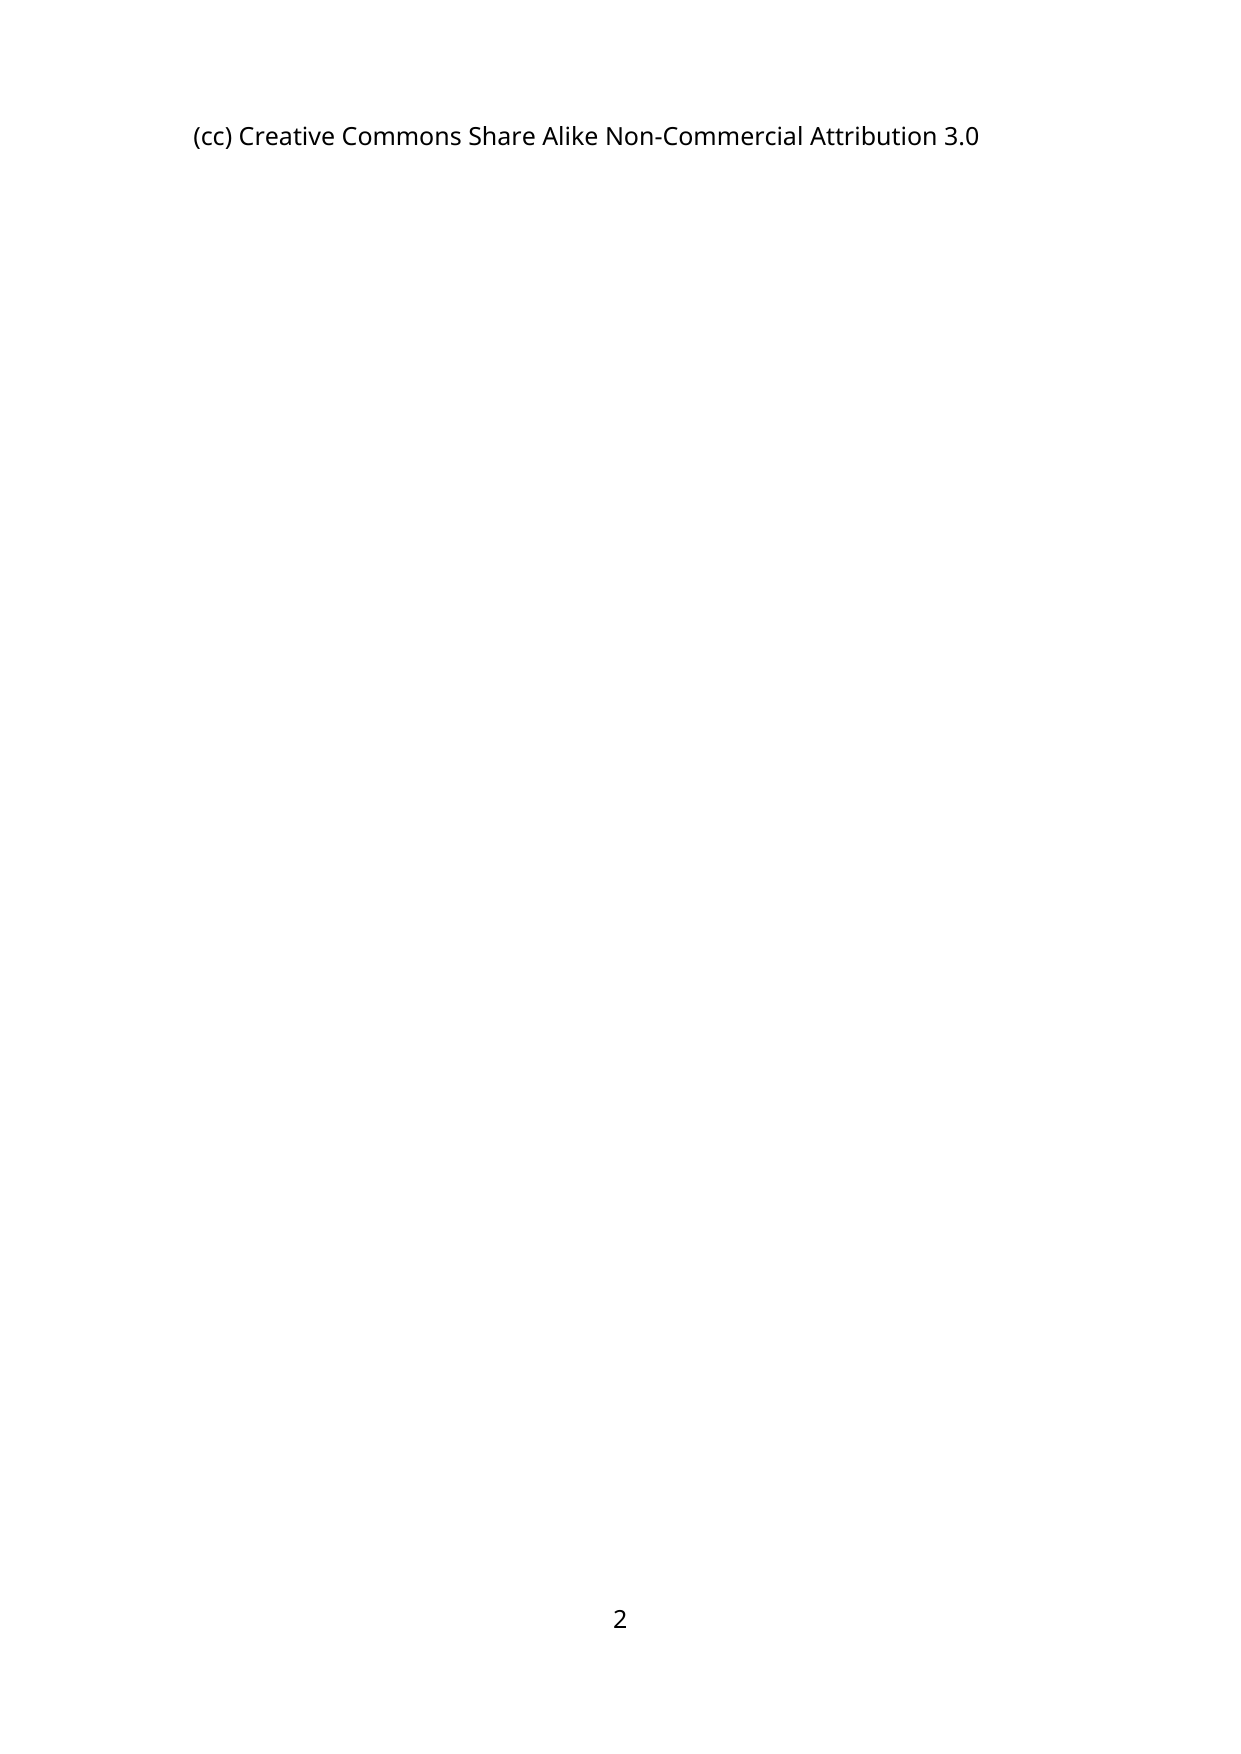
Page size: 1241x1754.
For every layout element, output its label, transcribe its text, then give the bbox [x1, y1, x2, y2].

list (cc) Creative Commons Share Alike Non-Commercial Attribution 3.0 [156, 118, 1122, 152]
